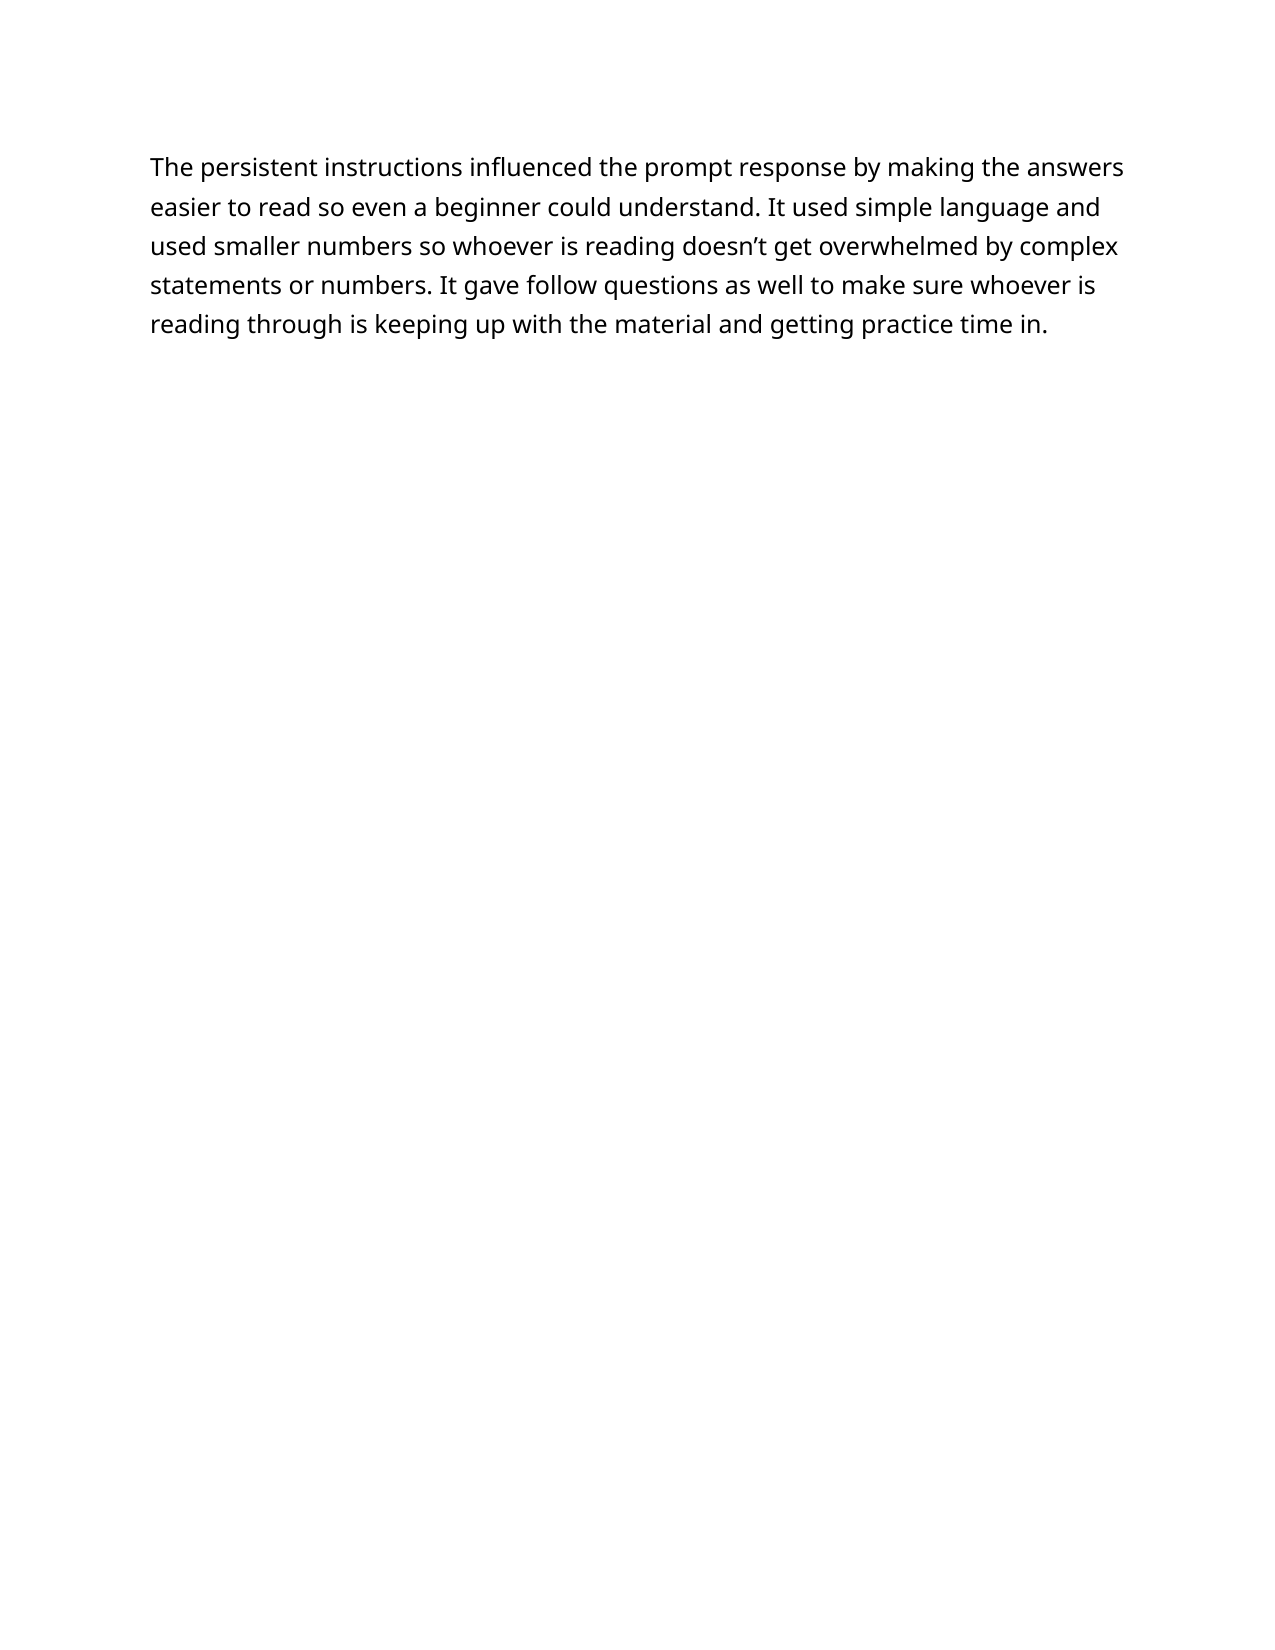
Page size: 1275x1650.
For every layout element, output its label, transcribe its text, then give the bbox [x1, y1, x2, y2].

text The persistent instructions influenced the prompt response by making the answers easier to read so even a beginner could understand. It used simple language and used smaller numbers so whoever is reading doesn’t get overwhelmed by complex statements or numbers. It gave follow questions as well to make sure whoever is reading through is keeping up with the material and getting practice time in. [150, 150, 1125, 341]
